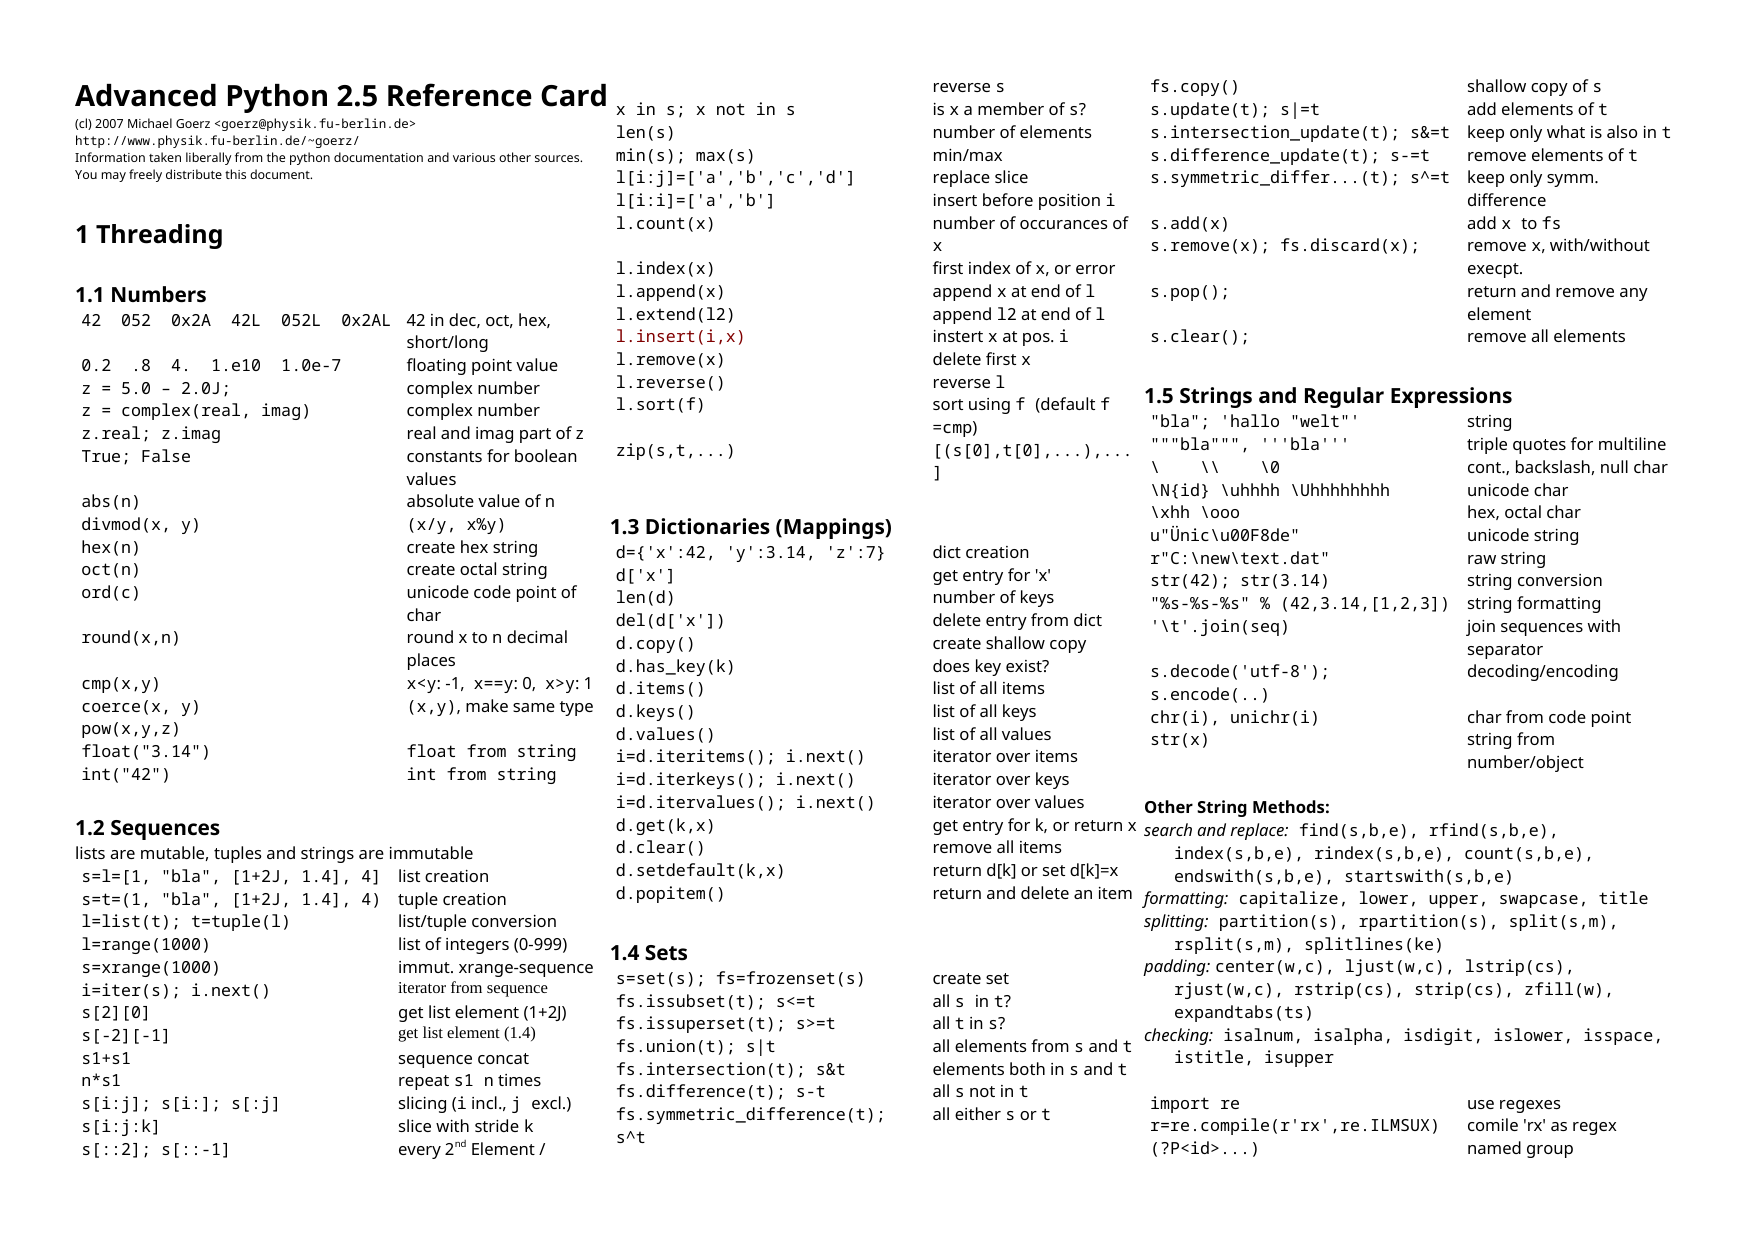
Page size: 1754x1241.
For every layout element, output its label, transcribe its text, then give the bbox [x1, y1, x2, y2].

table_cell s.symmetric_differ...(t); s^=t [1144, 166, 1461, 211]
table_cell i=d.iterkeys(); i.next() [610, 768, 926, 790]
table_cell l.sort(f) [610, 393, 926, 438]
table_cell l=list(t); t=tuple(l) [75, 910, 392, 933]
table_cell return and delete an item [926, 881, 1144, 904]
table_cell list of integers (0-999) [392, 933, 609, 955]
text formatting: capitalize, lower, upper, swapcase, title [1144, 887, 1678, 909]
table_cell tuple creation [392, 887, 609, 910]
table_cell s.intersection_update(t); s&=t [1144, 120, 1461, 143]
table_cell round(x,n) [75, 626, 400, 671]
table_cell True; False [75, 444, 400, 490]
table_cell every 2nd Element / [392, 1137, 609, 1160]
table_cell number of elements [926, 120, 1144, 143]
text 1.4 Sets [609, 938, 1144, 966]
table_cell d.keys() [610, 700, 926, 722]
table_cell s.add(x) [1144, 211, 1461, 234]
table_cell int from string [400, 762, 609, 785]
table_cell append x at end of l [926, 279, 1144, 302]
table_cell hex(n) [75, 535, 400, 558]
table_cell remove elements of t [1461, 143, 1678, 166]
table_cell comile 'rx' as regex [1461, 1114, 1681, 1137]
table_cell delete first x [926, 348, 1144, 370]
table_cell list/tuple conversion [392, 910, 609, 933]
table_cell \N{id} \uhhhh \Uhhhhhhhh [1144, 478, 1461, 501]
table_cell [(s[0],t[0],...),...] [926, 438, 1144, 484]
table_cell ord(c) [75, 581, 400, 626]
table_cell int("42") [75, 762, 400, 785]
table_cell (x,y), make same type [400, 694, 609, 717]
table_cell n*s1 [75, 1069, 392, 1092]
table_cell l[i:j]=['a','b','c','d'] [610, 166, 926, 188]
table_cell [610, 75, 926, 98]
table_cell complex number [400, 399, 609, 422]
table_cell get entry for k, or return x [926, 813, 1144, 836]
text 1.2 Sequences [75, 813, 609, 842]
table_cell return d[k] or set d[k]=x [926, 859, 1144, 881]
table_cell join sequences with separator [1461, 614, 1681, 660]
table_cell delete entry from dict [926, 609, 1144, 631]
text padding: center(w,c), ljust(w,c), lstrip(cs), rjust(w,c), rstrip(cs), strip(cs), zfill(w), expandtabs(ts) [1144, 955, 1678, 1023]
table_cell u"Ünic\u00F8de" [1144, 524, 1461, 546]
table_cell l[i:i]=['a','b'] [610, 189, 926, 211]
table_header s=l=[1, "bla", [1+2J, 1.4], 4] [75, 865, 392, 887]
table_cell sort using f (default f =cmp) [926, 393, 1144, 438]
table_cell number of occurances of x [926, 211, 1144, 257]
table_cell hex, octal char [1461, 501, 1681, 523]
table_cell i=d.itervalues(); i.next() [610, 790, 926, 813]
table_cell d.values() [610, 722, 926, 745]
table_cell add elements of t [1461, 98, 1678, 120]
table_cell first index of x, or error [926, 257, 1144, 279]
table_cell insert before position i [926, 189, 1144, 211]
table_cell abs(n) [75, 490, 400, 512]
table_cell d['x'] [610, 563, 926, 586]
table_header create set [926, 966, 1144, 989]
text Other String Methods: [1144, 796, 1678, 819]
table_cell '\t'.join(seq) [1144, 614, 1461, 660]
table_cell l.append(x) [610, 279, 926, 302]
table_cell r=re.compile(r'rx',re.ILMSUX) [1144, 1114, 1461, 1137]
table_cell zip(s,t,...) [610, 438, 926, 484]
table_cell cont., backslash, null char [1461, 455, 1681, 478]
table_cell add x to fs [1461, 211, 1678, 234]
table_cell list of all keys [926, 700, 1144, 722]
table_cell floating point value [400, 354, 609, 376]
table_cell list of all values [926, 722, 1144, 745]
table_cell min(s); max(s) [610, 143, 926, 166]
table_cell get list element (1.4) [392, 1024, 609, 1046]
table_cell d.clear() [610, 836, 926, 858]
table_cell create octal string [400, 558, 609, 581]
table_cell all s not in t [926, 1080, 1144, 1103]
table_cell reverse s [926, 75, 1144, 98]
table_cell l.extend(l2) [610, 302, 926, 325]
table_cell min/max [926, 143, 1144, 166]
table_header string [1461, 410, 1681, 433]
table_cell "%s-%s-%s" % (42,3.14,[1,2,3]) [1144, 592, 1461, 614]
text splitting: partition(s), rpartition(s), split(s,m), rsplit(s,m), splitlines(ke) [1144, 909, 1678, 955]
table_cell x in s; x not in s [610, 98, 926, 120]
table_cell i=iter(s); i.next() [75, 978, 392, 1001]
table_cell fs.difference(t); s-t [610, 1080, 926, 1103]
text (cl) 2007 Michael Goerz <goerz@physik.fu-berlin.de> [75, 115, 609, 132]
text 1 Threading [75, 217, 609, 251]
table_cell d.setdefault(k,x) [610, 859, 926, 881]
table_cell len(d) [610, 586, 926, 609]
table_cell fs.issuperset(t); s>=t [610, 1012, 926, 1034]
table_cell does key exist? [926, 654, 1144, 677]
table_cell divmod(x, y) [75, 513, 400, 535]
table_cell keep only what is also in t [1461, 120, 1678, 143]
table_cell round x to n decimal places [400, 626, 609, 671]
table_cell l.insert(i,x) [610, 325, 926, 347]
text lists are mutable, tuples and strings are immutable [75, 842, 609, 864]
table_header d={'x':42, 'y':3.14, 'z':7} [610, 541, 926, 563]
table_cell (x/y, x%y) [400, 513, 609, 535]
table_cell s[i:j]; s[i:]; s[:j] [75, 1092, 392, 1114]
table_cell unicode code point of char [400, 581, 609, 626]
table_header 42 052 0x2A 42L 052L 0x2AL [75, 308, 400, 353]
table_cell d.copy() [610, 631, 926, 654]
table_cell immut. xrange-sequence [392, 955, 609, 978]
table_cell decoding/encoding [1461, 660, 1681, 705]
table_cell list of all items [926, 677, 1144, 699]
table_cell float("3.14") [75, 740, 400, 762]
table_cell l.count(x) [610, 211, 926, 257]
text 1.5 Strings and Regular Expressions [1144, 382, 1678, 410]
table_cell fs.issubset(t); s<=t [610, 989, 926, 1012]
table_cell string conversion [1461, 569, 1681, 592]
table_header dict creation [926, 541, 1144, 563]
table_cell triple quotes for multiline [1461, 433, 1681, 455]
text 1.3 Dictionaries (Mappings) [609, 512, 1144, 541]
table_cell number of keys [926, 586, 1144, 609]
table_cell keep only symm. difference [1461, 166, 1678, 211]
table_cell unicode char [1461, 478, 1681, 501]
table_cell real and imag part of z [400, 422, 609, 444]
table_cell s1+s1 [75, 1046, 392, 1069]
table_cell absolute value of n [400, 490, 609, 512]
table_cell reverse l [926, 370, 1144, 393]
table_cell iterator over values [926, 790, 1144, 813]
table_cell """bla""", '''bla''' [1144, 433, 1461, 455]
table_cell s.pop(); [1144, 279, 1461, 325]
table_cell s=xrange(1000) [75, 955, 392, 978]
table_cell float from string [400, 740, 609, 762]
table_cell s.remove(x); fs.discard(x); [1144, 234, 1461, 279]
table_cell coerce(x, y) [75, 694, 400, 717]
table_cell raw string [1461, 546, 1681, 569]
table_header s=set(s); fs=frozenset(s) [610, 966, 926, 989]
table_cell create shallow copy [926, 631, 1144, 654]
table_cell l.reverse() [610, 370, 926, 393]
table_cell repeat s1 n times [392, 1069, 609, 1092]
table_cell s.decode('utf-8'); s.encode(..) [1144, 660, 1461, 705]
table_cell 0.2 .8 4. 1.e10 1.0e-7 [75, 354, 400, 376]
text http://www.physik.fu-berlin.de/~goerz/ [75, 132, 609, 149]
table_cell d.popitem() [610, 881, 926, 904]
table_cell z = complex(real, imag) [75, 399, 400, 422]
table_cell iterator over keys [926, 768, 1144, 790]
table_cell remove x, with/without execpt. [1461, 234, 1678, 279]
table_header import re [1144, 1091, 1461, 1114]
table_cell del(d['x']) [610, 609, 926, 631]
text Information taken liberally from the python documentation and various other sources. [75, 149, 609, 166]
table_cell l.index(x) [610, 257, 926, 279]
table_cell remove all items [926, 836, 1144, 858]
table_cell string from number/object [1461, 728, 1681, 773]
table_cell s.update(t); s|=t [1144, 98, 1461, 120]
table_cell str(x) [1144, 728, 1461, 773]
table_cell d.items() [610, 677, 926, 699]
table_cell s=t=(1, "bla", [1+2J, 1.4], 4) [75, 887, 392, 910]
table_cell iterator from sequence [392, 978, 609, 1001]
table_cell d.has_key(k) [610, 654, 926, 677]
table_cell d.get(k,x) [610, 813, 926, 836]
table_cell fs.union(t); s|t [610, 1035, 926, 1057]
table_cell str(42); str(3.14) [1144, 569, 1461, 592]
table_cell s[::2]; s[::-1] [75, 1137, 392, 1160]
table_cell fs.symmetric_difference(t); s^t [610, 1103, 926, 1148]
text Advanced Python 2.5 Reference Card [75, 75, 609, 115]
table_cell get entry for 'x' [926, 563, 1144, 586]
table_cell all t in s? [926, 1012, 1144, 1034]
table_cell replace slice [926, 166, 1144, 188]
table_cell string formatting [1461, 592, 1681, 614]
table_cell get list element (1+2J) [392, 1001, 609, 1023]
table_cell unicode string [1461, 524, 1681, 546]
table_cell \ \\ \0 [1144, 455, 1461, 478]
table_cell instert x at pos. i [926, 325, 1144, 347]
table_cell [400, 717, 609, 739]
text You may freely distribute this document. [75, 166, 609, 183]
table_cell create hex string [400, 535, 609, 558]
table_cell s[2][0] [75, 1001, 392, 1023]
text search and replace: find(s,b,e), rfind(s,b,e), index(s,b,e), rindex(s,b,e), count(s,b,e), endswith(s,b,e), startswith(s,b,e) [1144, 819, 1678, 887]
table_cell s.clear(); [1144, 325, 1461, 347]
table_cell (?P<id>...) [1144, 1137, 1461, 1159]
table_cell s[-2][-1] [75, 1024, 392, 1046]
table_cell slicing (i incl., j excl.) [392, 1092, 609, 1114]
table_cell l=range(1000) [75, 933, 392, 955]
table_cell s.difference_update(t); s-=t [1144, 143, 1461, 166]
table_cell i=d.iteritems(); i.next() [610, 745, 926, 768]
table_cell s[i:j:k] [75, 1114, 392, 1137]
table_cell cmp(x,y) [75, 671, 400, 694]
table_cell constants for boolean values [400, 444, 609, 490]
table_cell is x a member of s? [926, 98, 1144, 120]
table_cell oct(n) [75, 558, 400, 581]
table_cell append l2 at end of l [926, 302, 1144, 325]
table_cell x<y: -1, x==y: 0, x>y: 1 [400, 671, 609, 694]
table_cell slice with stride k [392, 1114, 609, 1137]
table_cell len(s) [610, 120, 926, 143]
table_cell complex number [400, 376, 609, 399]
table_cell \xhh \ooo [1144, 501, 1461, 523]
text checking: isalnum, isalpha, isdigit, islower, isspace, istitle, isupper [1144, 1023, 1678, 1068]
table_header list creation [392, 865, 609, 887]
table_header use regexes [1461, 1091, 1681, 1114]
text 1.1 Numbers [75, 280, 609, 308]
table_cell shallow copy of s [1461, 75, 1678, 98]
table_cell named group [1461, 1137, 1681, 1159]
table_cell r"C:\new\text.dat" [1144, 546, 1461, 569]
table_cell remove all elements [1461, 325, 1678, 347]
table_header "bla"; 'hallo "welt"' [1144, 410, 1461, 433]
table_cell chr(i), unichr(i) [1144, 705, 1461, 728]
table_cell z.real; z.imag [75, 422, 400, 444]
table_cell iterator over items [926, 745, 1144, 768]
table_cell return and remove any element [1461, 279, 1678, 325]
table_cell all elements from s and t [926, 1035, 1144, 1057]
table_cell sequence concat [392, 1046, 609, 1069]
table_cell fs.intersection(t); s&t [610, 1057, 926, 1080]
table_cell all either s or t [926, 1103, 1144, 1148]
table_cell fs.copy() [1144, 75, 1461, 98]
table_cell pow(x,y,z) [75, 717, 400, 739]
table_cell elements both in s and t [926, 1057, 1144, 1080]
table_cell all s in t? [926, 989, 1144, 1012]
table_cell char from code point [1461, 705, 1681, 728]
table_cell l.remove(x) [610, 348, 926, 370]
table_header 42 in dec, oct, hex, short/long [400, 308, 609, 353]
table_cell z = 5.0 – 2.0J; [75, 376, 400, 399]
